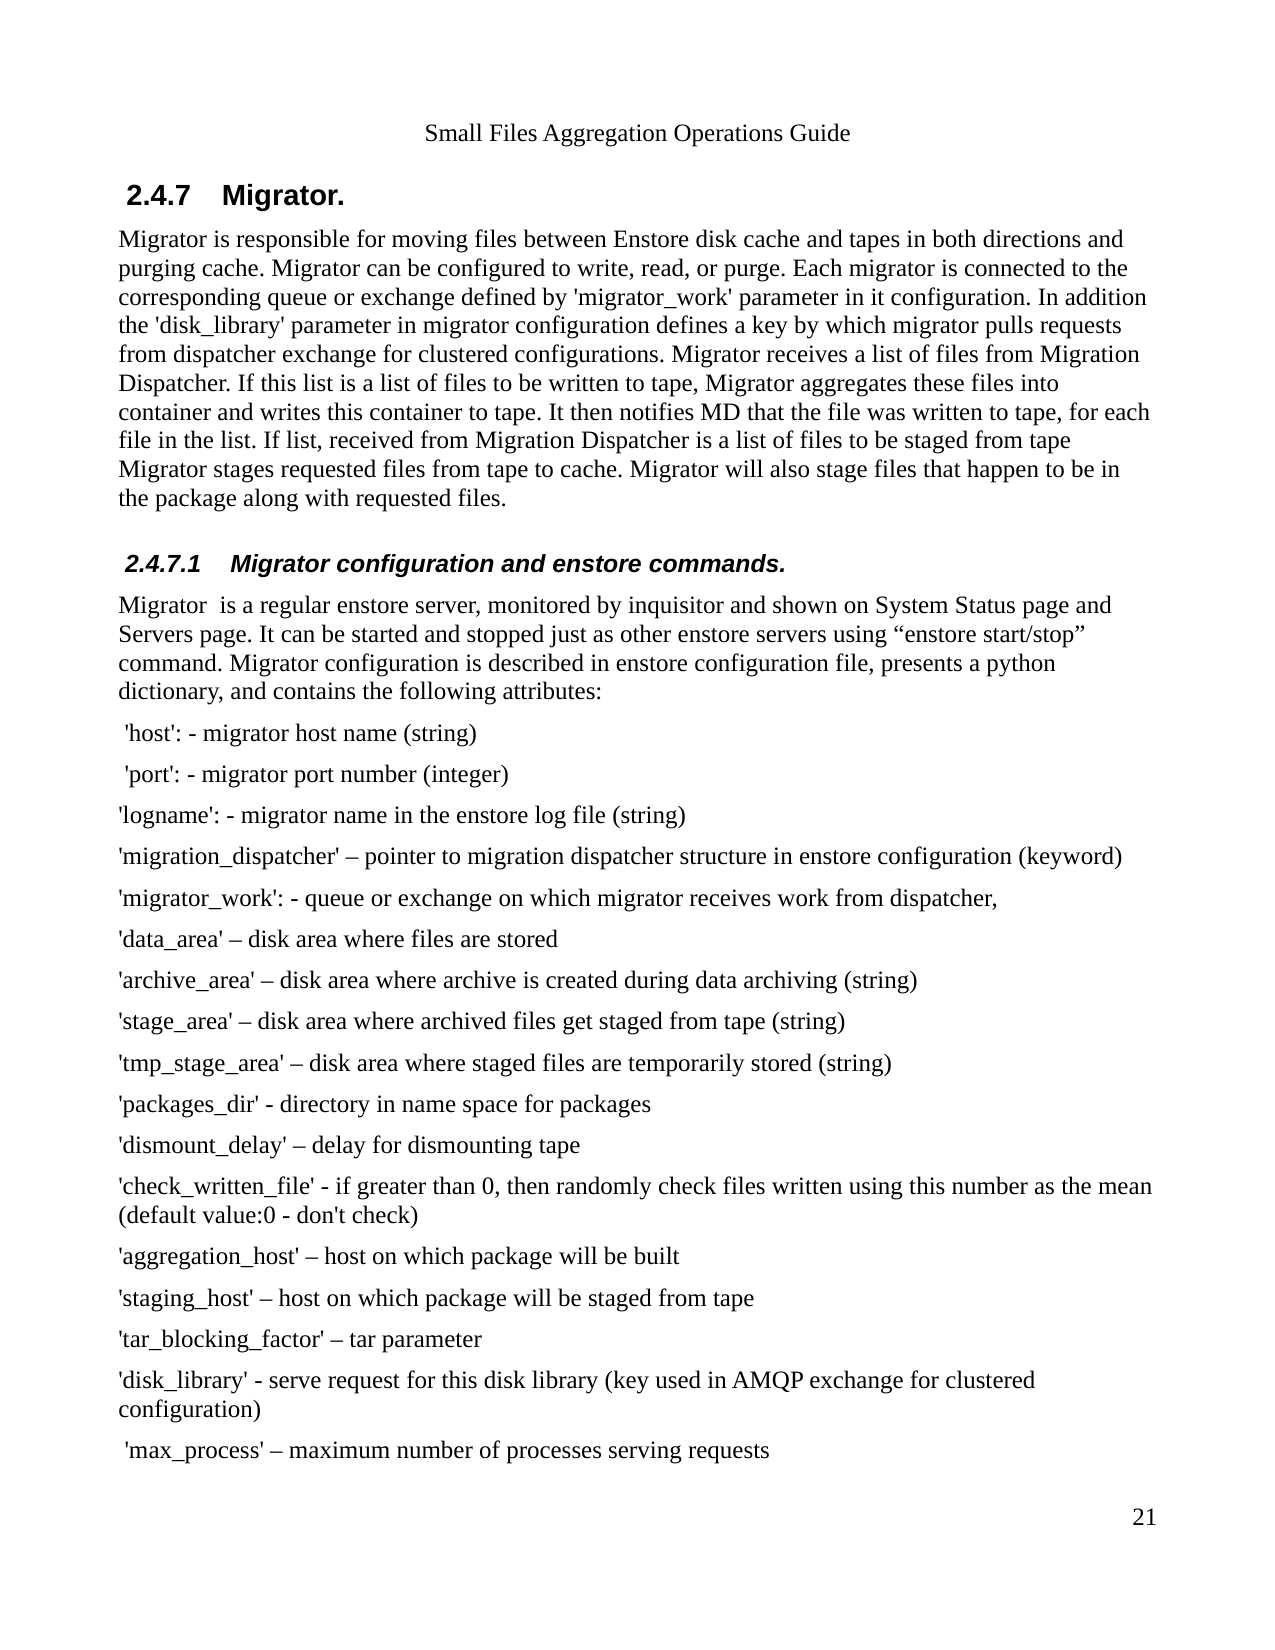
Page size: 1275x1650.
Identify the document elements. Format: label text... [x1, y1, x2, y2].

text 'host': - migrator host name (string) [118, 718, 1157, 746]
text 'aggregation_host' – host on which package will be built [118, 1241, 1157, 1270]
text 'packages_dir' - directory in name space for packages [118, 1089, 1157, 1118]
text 'tmp_stage_area' – disk area where staged files are temporarily stored (string) [118, 1048, 1157, 1076]
text 'staging_host' – host on which package will be staged from tape [118, 1283, 1157, 1311]
text 'check_written_file' - if greater than 0, then randomly check files written using this number as the mean (default value:0 - don't check) [118, 1171, 1157, 1229]
text 'stage_area' – disk area where archived files get staged from tape (string) [118, 1006, 1157, 1035]
text 'migration_dispatcher' – pointer to migration dispatcher structure in enstore configuration (keyword) [118, 841, 1157, 870]
text 'port': - migrator port number (integer) [118, 759, 1157, 788]
text 'disk_library' - serve request for this disk library (key used in AMQP exchange for clustered configuration) [118, 1365, 1157, 1423]
text 'logname': - migrator name in the enstore log file (string) [118, 800, 1157, 829]
text 'max_process' – maximum number of processes serving requests [118, 1435, 1157, 1464]
text 'archive_area' – disk area where archive is created during data archiving (string) [118, 965, 1157, 994]
text 'data_area' – disk area where files are stored [118, 924, 1157, 953]
text Migrator is a regular enstore server, monitored by inquisitor and shown on System Status page and Servers page. It can be started and stopped just as other enstore servers using “enstore start/stop” command. Migrator configuration is described in enstore configuration file, presents a python dictionary, and contains the following attributes: [118, 590, 1157, 705]
text Migrator is responsible for moving files between Enstore disk cache and tapes in both directions and purging cache. Migrator can be configured to write, read, or purge. Each migrator is connected to the corresponding queue or exchange defined by 'migrator_work' parameter in it configuration. In addition the 'disk_library' parameter in migrator configuration defines a key by which migrator pulls requests from dispatcher exchange for clustered configurations. Migrator receives a list of files from Migration Dispatcher. If this list is a list of files to be written to tape, Migrator aggregates these files into container and writes this container to tape. It then notifies MD that the file was written to tape, for each file in the list. If list, received from Migration Dispatcher is a list of files to be staged from tape Migrator stages requested files from tape to cache. Migrator will also stage files that happen to be in the package along with requested files. [118, 224, 1157, 512]
text 'dismount_delay' – delay for dismounting tape [118, 1130, 1157, 1159]
text 'migrator_work': - queue or exchange on which migrator receives work from dispatcher, [118, 883, 1157, 911]
subtitle Migrator. [118, 178, 1157, 212]
subtitle Migrator configuration and enstore commands. [118, 549, 1157, 578]
text 'tar_blocking_factor' – tar parameter [118, 1324, 1157, 1353]
